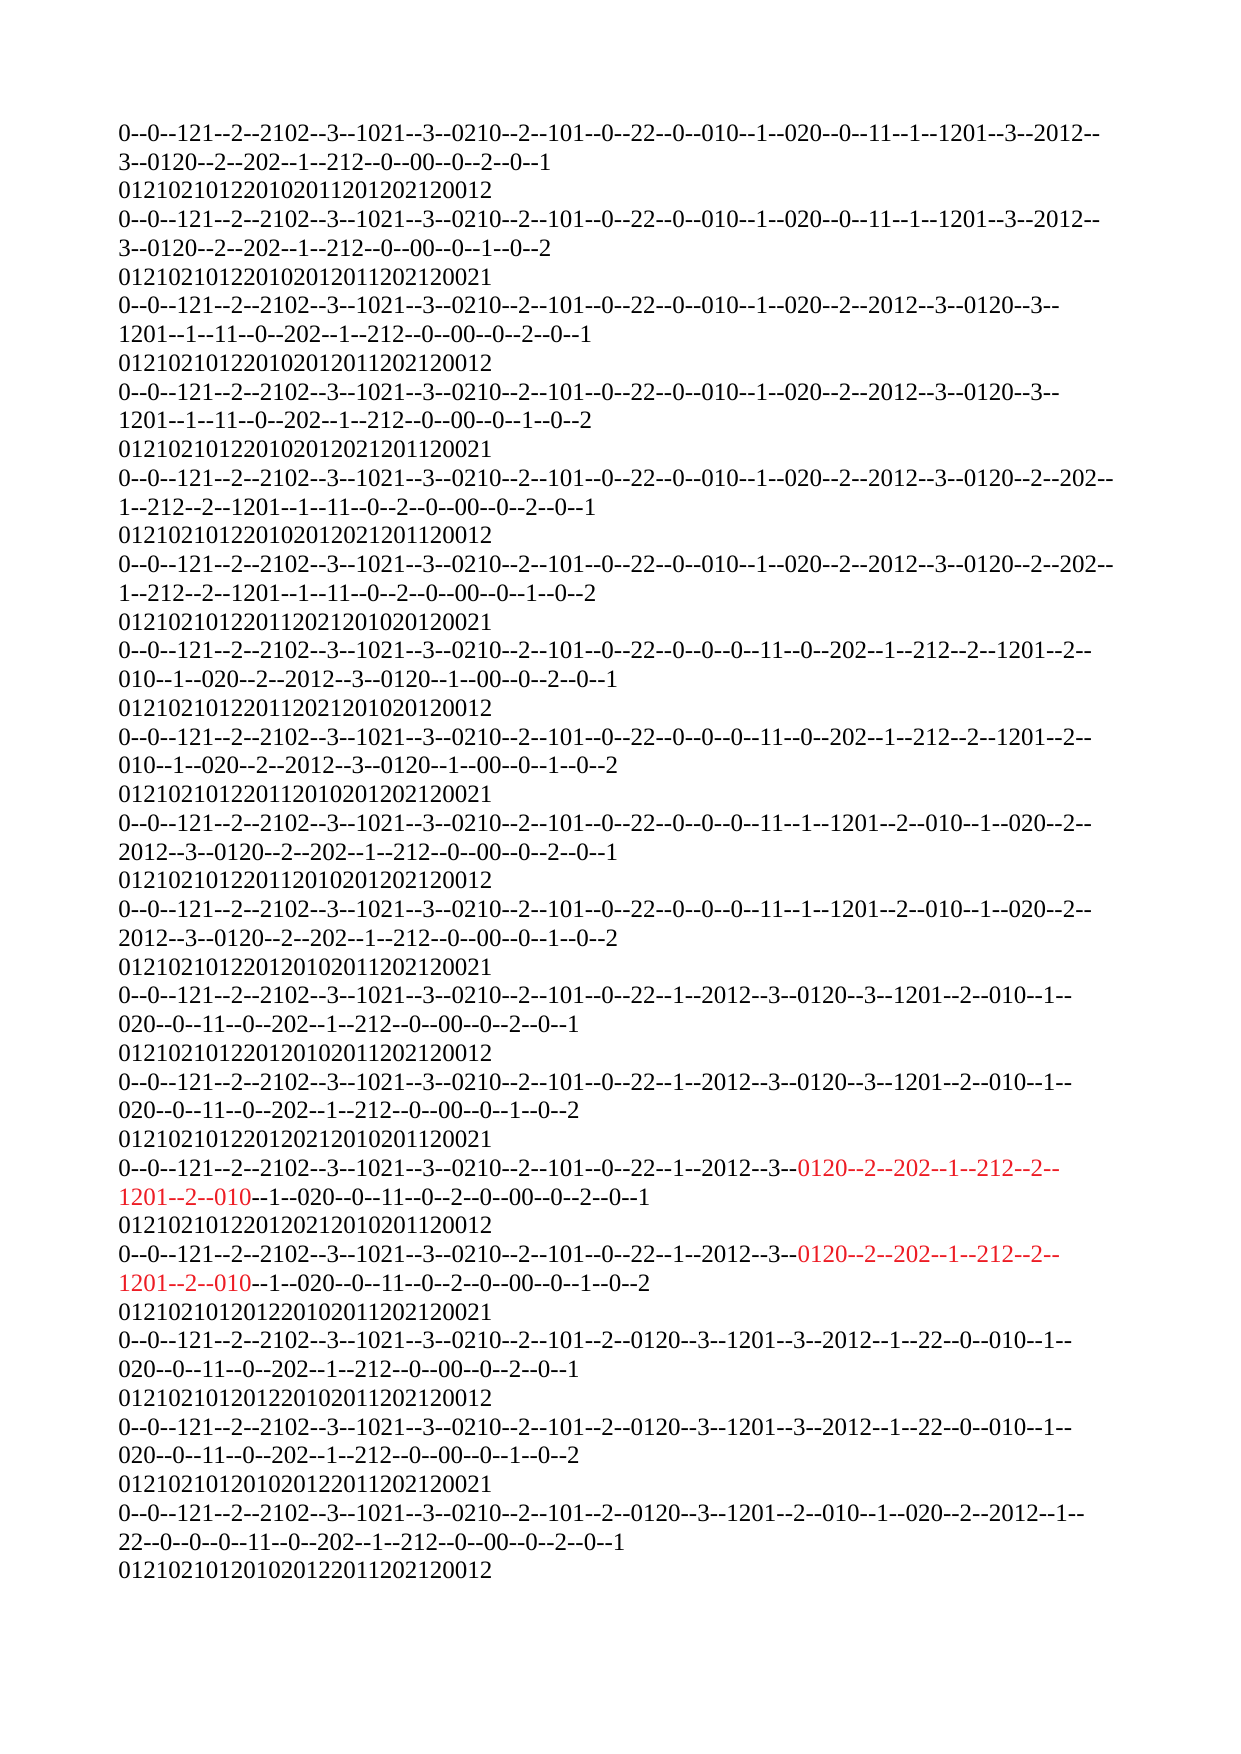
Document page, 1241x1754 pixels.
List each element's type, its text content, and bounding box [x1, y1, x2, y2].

text 0--0--121--2--2102--3--1021--3--0210--2--101--0--22--0--010--1--020--0--11--1--1201--3--2012--3--0120--2--202--1--212--0--00--0--1--0--2 [118, 204, 1122, 262]
text 012102101220120212010201120012 [118, 1211, 1122, 1239]
text 0--0--121--2--2102--3--1021--3--0210--2--101--0--22--0--0--0--11--1--1201--2--010--1--020--2--2012--3--0120--2--202--1--212--0--00--0--2--0--1 [118, 808, 1122, 866]
text 012102101220102012021201120021 [118, 434, 1122, 463]
text 0--0--121--2--2102--3--1021--3--0210--2--101--0--22--1--2012--3--0120--2--202--1--212--2--1201--2--010--1--020--0--11--0--2--0--00--0--2--0--1 [118, 1153, 1122, 1211]
text 0--0--121--2--2102--3--1021--3--0210--2--101--0--22--0--010--1--020--2--2012--3--0120--3--1201--1--11--0--202--1--212--0--00--0--2--0--1 [118, 291, 1122, 348]
text 0--0--121--2--2102--3--1021--3--0210--2--101--2--0120--3--1201--2--010--1--020--2--2012--1--22--0--0--0--11--0--202--1--212--0--00--0--2--0--1 [118, 1498, 1122, 1556]
text 012102101220120102011202120012 [118, 1038, 1122, 1067]
text 012102101220102012021201120012 [118, 521, 1122, 549]
text 0--0--121--2--2102--3--1021--3--0210--2--101--0--22--0--010--1--020--2--2012--3--0120--3--1201--1--11--0--202--1--212--0--00--0--1--0--2 [118, 377, 1122, 434]
text 0--0--121--2--2102--3--1021--3--0210--2--101--0--22--1--2012--3--0120--3--1201--2--010--1--020--0--11--0--202--1--212--0--00--0--2--0--1 [118, 981, 1122, 1038]
text 0--0--121--2--2102--3--1021--3--0210--2--101--0--22--1--2012--3--0120--3--1201--2--010--1--020--0--11--0--202--1--212--0--00--0--1--0--2 [118, 1067, 1122, 1124]
text 0--0--121--2--2102--3--1021--3--0210--2--101--0--22--0--010--1--020--0--11--1--1201--3--2012--3--0120--2--202--1--212--0--00--0--2--0--1 [118, 118, 1122, 176]
text 0--0--121--2--2102--3--1021--3--0210--2--101--0--22--0--010--1--020--2--2012--3--0120--2--202--1--212--2--1201--1--11--0--2--0--00--0--2--0--1 [118, 463, 1122, 521]
text 0--0--121--2--2102--3--1021--3--0210--2--101--0--22--1--2012--3--0120--2--202--1--212--2--1201--2--010--1--020--0--11--0--2--0--00--0--1--0--2 [118, 1239, 1122, 1297]
text 0--0--121--2--2102--3--1021--3--0210--2--101--0--22--0--0--0--11--0--202--1--212--2--1201--2--010--1--020--2--2012--3--0120--1--00--0--1--0--2 [118, 722, 1122, 779]
text 0--0--121--2--2102--3--1021--3--0210--2--101--0--22--0--0--0--11--1--1201--2--010--1--020--2--2012--3--0120--2--202--1--212--0--00--0--1--0--2 [118, 894, 1122, 952]
text 012102101220102012011202120012 [118, 348, 1122, 377]
text 0--0--121--2--2102--3--1021--3--0210--2--101--0--22--0--010--1--020--2--2012--3--0120--2--202--1--212--2--1201--1--11--0--2--0--00--0--1--0--2 [118, 549, 1122, 607]
text 012102101220112021201020120021 [118, 607, 1122, 636]
text 012102101220120102011202120021 [118, 952, 1122, 981]
text 0--0--121--2--2102--3--1021--3--0210--2--101--2--0120--3--1201--3--2012--1--22--0--010--1--020--0--11--0--202--1--212--0--00--0--2--0--1 [118, 1326, 1122, 1383]
text 0--0--121--2--2102--3--1021--3--0210--2--101--0--22--0--0--0--11--0--202--1--212--2--1201--2--010--1--020--2--2012--3--0120--1--00--0--2--0--1 [118, 636, 1122, 693]
text 012102101201220102011202120021 [118, 1297, 1122, 1326]
text 012102101220102011201202120012 [118, 176, 1122, 204]
text 0--0--121--2--2102--3--1021--3--0210--2--101--2--0120--3--1201--3--2012--1--22--0--010--1--020--0--11--0--202--1--212--0--00--0--1--0--2 [118, 1412, 1122, 1469]
text 012102101220120212010201120021 [118, 1124, 1122, 1153]
text 012102101220102012011202120021 [118, 262, 1122, 291]
text 012102101201220102011202120012 [118, 1383, 1122, 1412]
text 012102101201020122011202120012 [118, 1556, 1122, 1584]
text 012102101220112021201020120012 [118, 693, 1122, 722]
text 012102101201020122011202120021 [118, 1469, 1122, 1498]
text 012102101220112010201202120012 [118, 866, 1122, 894]
text 012102101220112010201202120021 [118, 779, 1122, 808]
